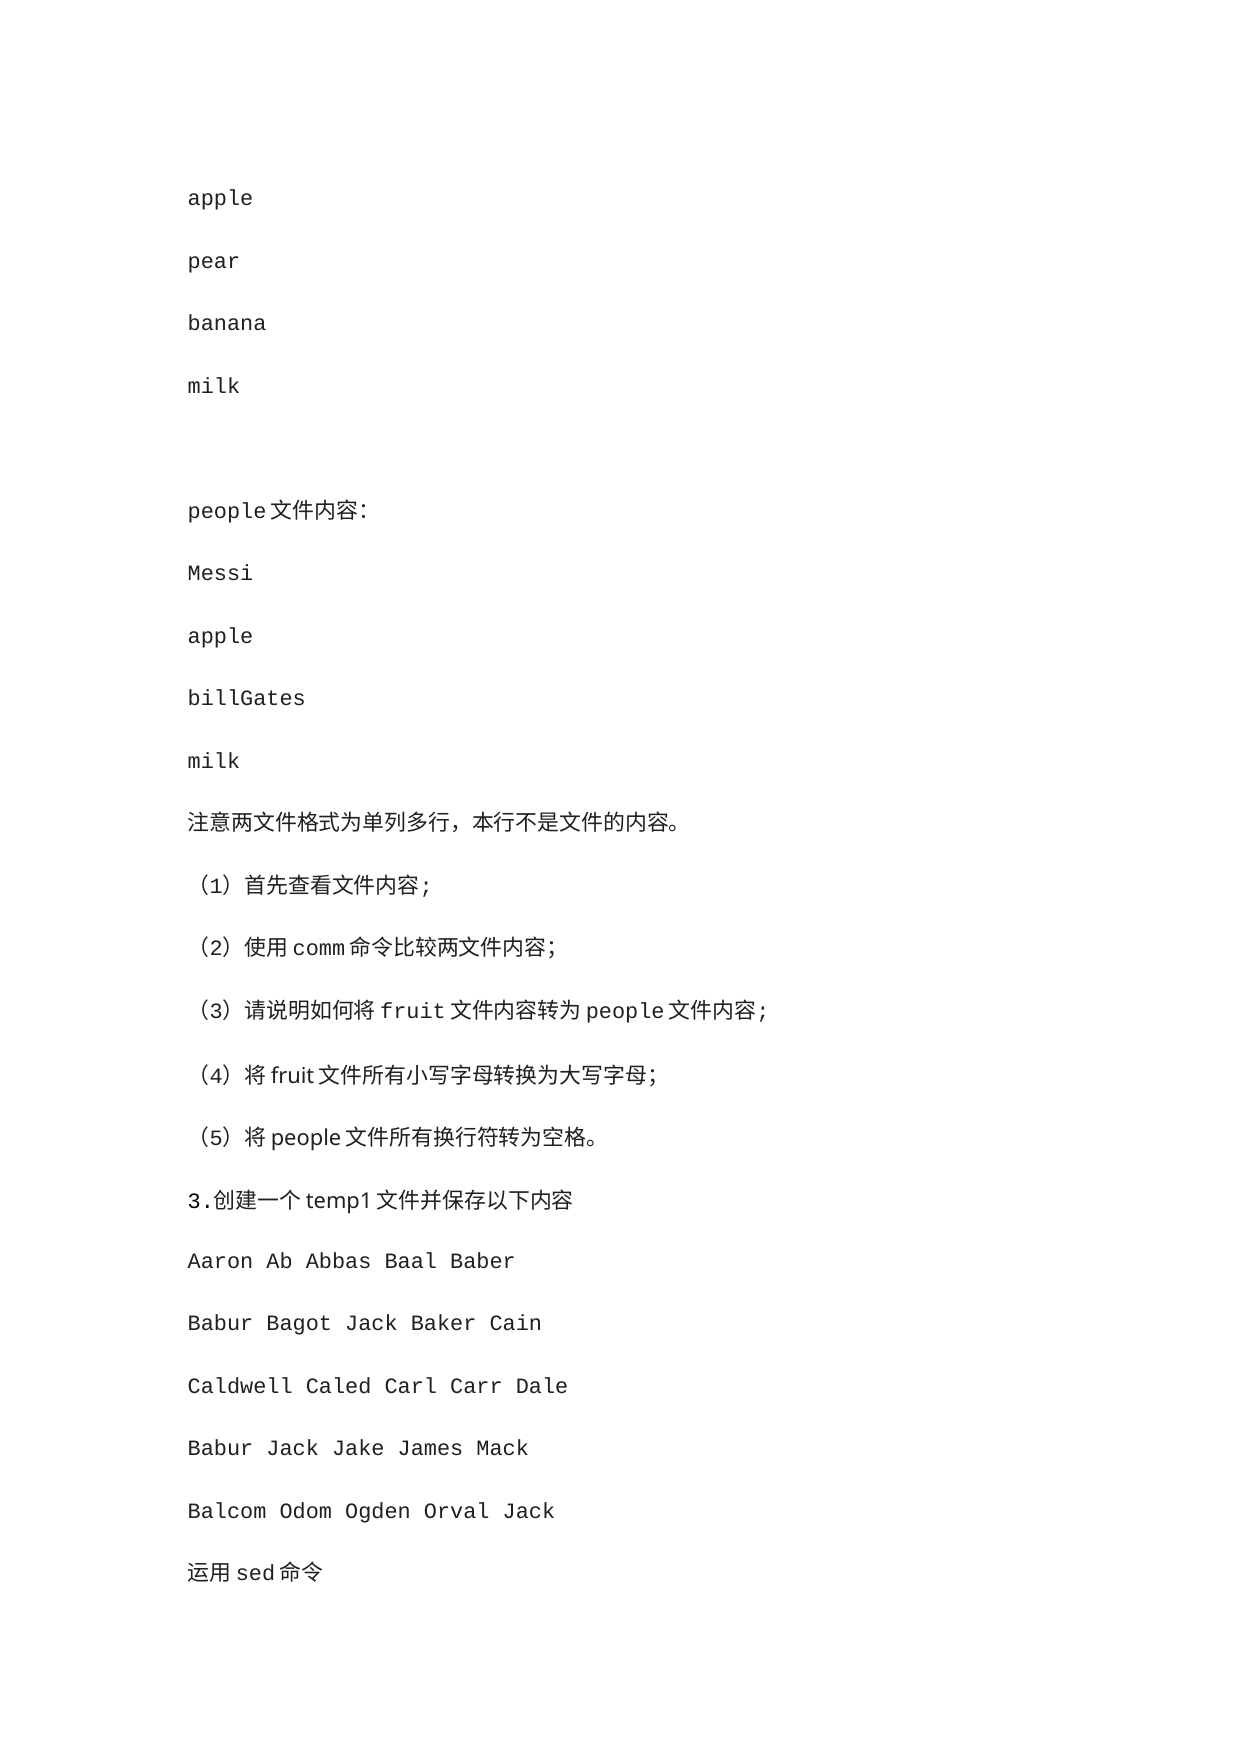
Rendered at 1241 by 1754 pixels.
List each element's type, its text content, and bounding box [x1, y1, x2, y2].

text billGates [187, 658, 1053, 721]
text Balcom Odom Ogden Orval Jack [187, 1471, 1053, 1533]
text （4）将fruit文件所有小写字母转换为大写字母； [187, 1033, 1053, 1096]
text Caldwell Caled Carl Carr Dale [187, 1346, 1053, 1408]
text 3.创建一个temp1文件并保存以下内容 [187, 1158, 1053, 1221]
text milk [187, 721, 1053, 783]
text （2）使用comm命令比较两文件内容； [187, 908, 1053, 971]
text 运用sed命令 [187, 1533, 1053, 1596]
text pear [187, 221, 1053, 283]
text Messi [187, 533, 1053, 596]
text （1）首先查看文件内容; [187, 846, 1053, 908]
text banana [187, 283, 1053, 346]
text （5）将people文件所有换行符转为空格。 [187, 1096, 1053, 1158]
text apple [187, 596, 1053, 658]
text milk [187, 346, 1053, 408]
text people文件内容： [187, 471, 1053, 533]
text 注意两文件格式为单列多行，本行不是文件的内容。 [187, 783, 1053, 846]
text Aaron Ab Abbas Baal Baber [187, 1221, 1053, 1283]
text Babur Bagot Jack Baker Cain [187, 1283, 1053, 1346]
text Babur Jack Jake James Mack [187, 1408, 1053, 1471]
text apple [187, 158, 1053, 221]
text （3）请说明如何将fruit文件内容转为people文件内容; [187, 971, 1053, 1033]
